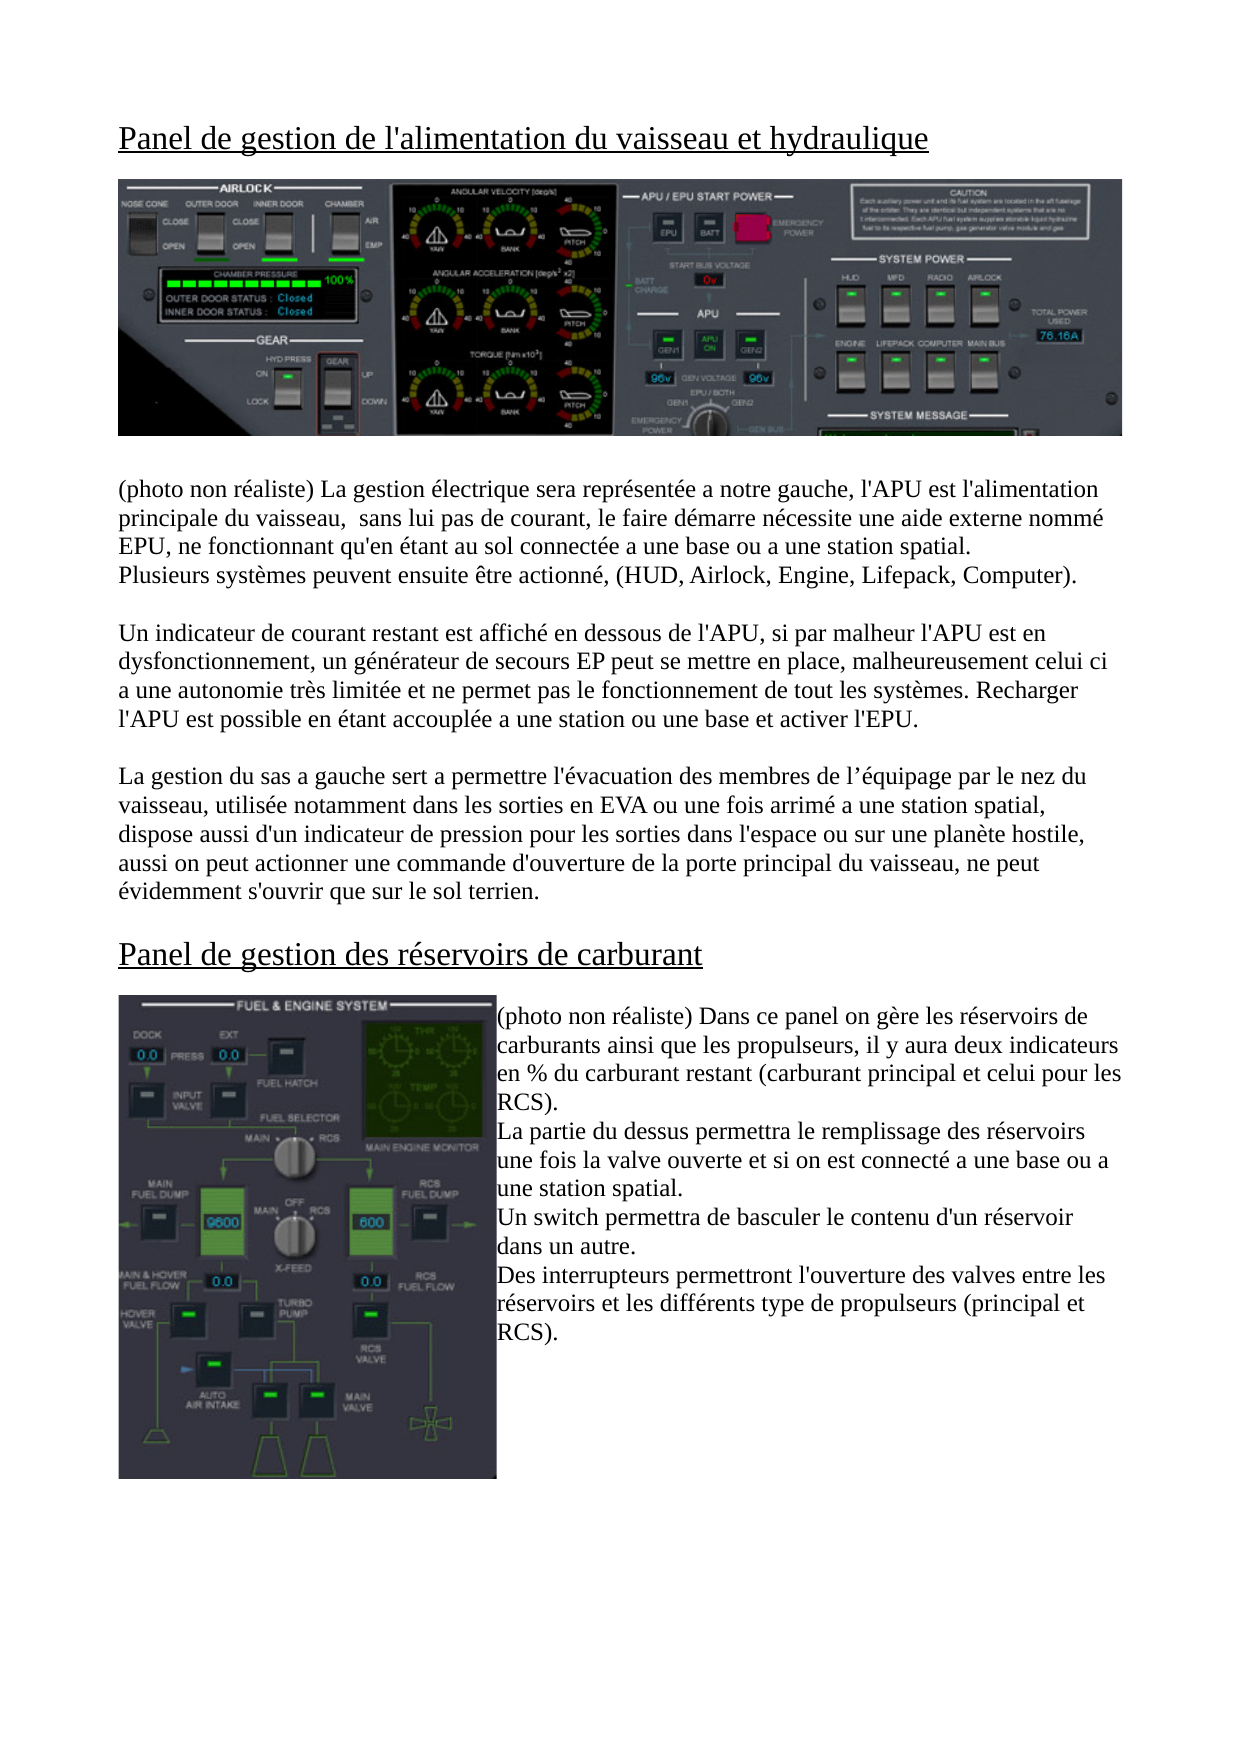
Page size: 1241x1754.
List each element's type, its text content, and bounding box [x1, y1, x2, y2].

picture [118, 995, 497, 1479]
text Panel de gestion de l'alimentation du vaisseau et hydraulique [118, 118, 1122, 156]
text (photo non réaliste) Dans ce panel on gère les réservoirs de carburants ainsi que les propulseurs, il y aura deux indicateurs en % du carburant restant (carburant principal et celui pour les RCS). [497, 1001, 1122, 1116]
text La gestion du sas a gauche sert a permettre l'évacuation des membres de l’équipage par le nez du vaisseau, utilisée notamment dans les sorties en EVA ou une fois arrimé a une station spatial, dispose aussi d'un indicateur de pression pour les sorties dans l'espace ou sur une planète hostile, aussi on peut actionner une commande d'ouverture de la porte principal du vaisseau, ne peut évidemment s'ouvrir que sur le sol terrien. [118, 761, 1122, 905]
text Un indicateur de courant restant est affiché en dessous de l'APU, si par malheur l'APU est en dysfonctionnement, un générateur de secours EP peut se mettre en place, malheureusement celui ci a une autonomie très limitée et ne permet pas le fonctionnement de tout les systèmes. Recharger l'APU est possible en étant accouplée a une station ou une base et activer l'EPU. [118, 618, 1122, 733]
text Plusieurs systèmes peuvent ensuite être actionné, (HUD, Airlock, Engine, Lifepack, Computer). [118, 560, 1122, 589]
text La partie du dessus permettra le remplissage des réservoirs une fois la valve ouverte et si on est connecté a une base ou a une station spatial. [497, 1116, 1122, 1202]
picture [118, 179, 1123, 436]
text Un switch permettra de basculer le contenu d'un réservoir dans un autre. [497, 1202, 1122, 1260]
text Panel de gestion des réservoirs de carburant [118, 934, 1122, 972]
text (photo non réaliste) La gestion électrique sera représentée a notre gauche, l'APU est l'alimentation principale du vaisseau, sans lui pas de courant, le faire démarre nécessite une aide externe nommé EPU, ne fonctionnant qu'en étant au sol connectée a une base ou a une station spatial. [118, 474, 1122, 560]
text Des interrupteurs permettront l'ouverture des valves entre les réservoirs et les différents type de propulseurs (principal et RCS). [497, 1260, 1122, 1346]
